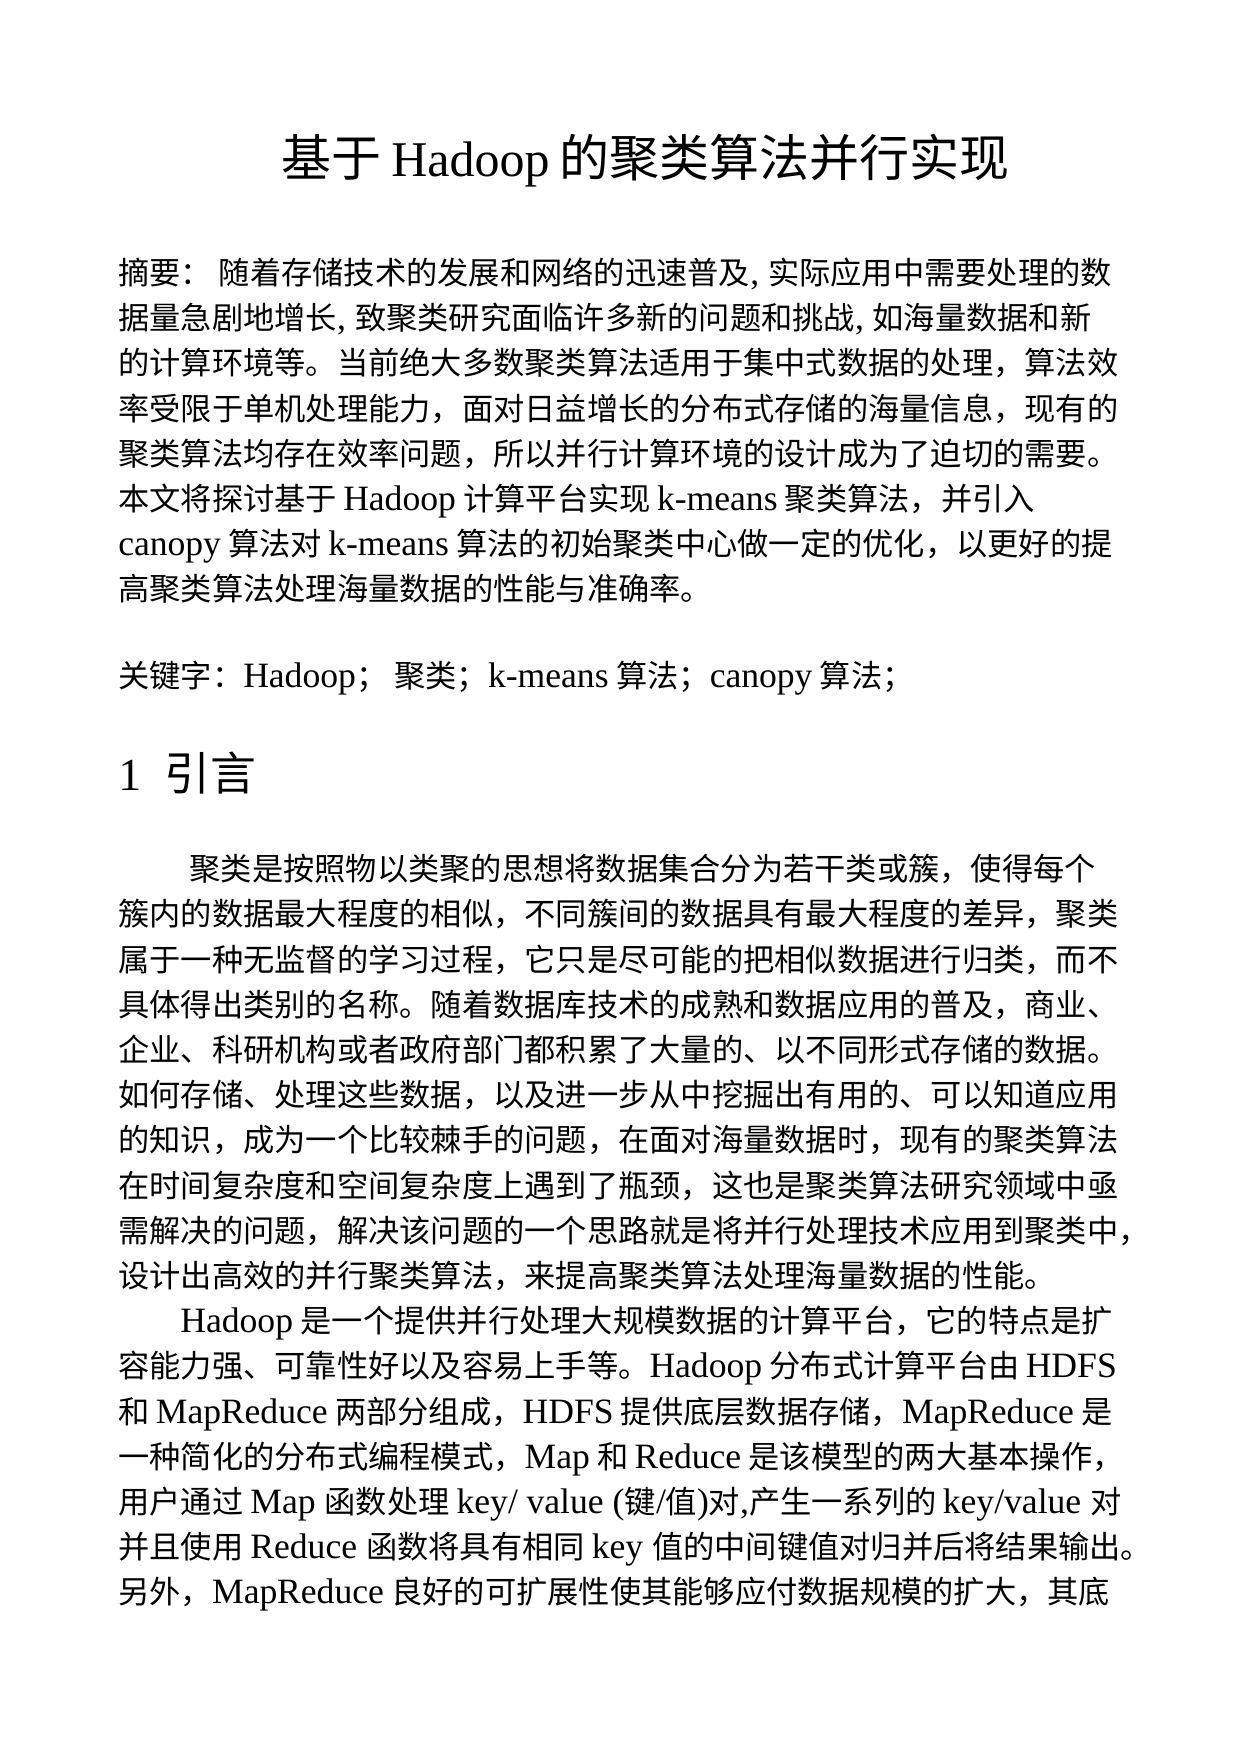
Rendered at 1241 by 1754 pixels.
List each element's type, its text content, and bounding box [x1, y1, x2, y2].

text 基于Hadoop的聚类算法并行实现 [118, 118, 1122, 191]
text Hadoop是一个提供并行处理大规模数据的计算平台，它的特点是扩容能力强、可靠性好以及容易上手等。Hadoop分布式计算平台由HDFS和MapReduce两部分组成，HDFS提供底层数据存储，MapReduce是一种简化的分布式编程模式，Map和Reduce是该模型的两大基本操作， [118, 1296, 1122, 1477]
text 关键字：Hadoop； 聚类；k-means算法；canopy算法； [118, 651, 1122, 696]
text 聚类是按照物以类聚的思想将数据集合分为若干类或簇，使得每个簇内的数据最大程度的相似，不同簇间的数据具有最大程度的差异，聚类属于一种无监督的学习过程，它只是尽可能的把相似数据进行归类，而不具体得出类别的名称。随着数据库技术的成熟和数据应用的普及，商业、企业、科研机构或者政府部门都积累了大量的、以不同形式存储的数据。如何存储、处理这些数据，以及进一步从中挖掘出有用的、可以知道应用的知识，成为一个比较棘手的问题，在面对海量数据时，现有的聚类算法在时间复杂度和空间复杂度上遇到了瓶颈，这也是聚类算法研究领域中亟需解决的问题，解决该问题的一个思路就是将并行处理技术应用到聚类中，设计出高效的并行聚类算法，来提高聚类算法处理海量数据的性能。 [118, 844, 1122, 1296]
text 摘要： 随着存储技术的发展和网络的迅速普及, 实际应用中需要处理的数据量急剧地增长, 致聚类研究面临许多新的问题和挑战, 如海量数据和新 的计算环境等。当前绝大多数聚类算法适用于集中式数据的处理，算法效率受限于单机处理能力，面对日益增长的分布式存储的海量信息，现有的聚类算法均存在效率问题，所以并行计算环境的设计成为了迫切的需要。本文将探讨基于Hadoop计算平台实现k-means聚类算法，并引入canopy算法对k-means算法的初始聚类中心做一定的优化，以更好的提高聚类算法处理海量数据的性能与准确率。 [118, 248, 1122, 610]
text 1 引言 [118, 737, 1122, 803]
text 用户通过 Map 函数处理 key/ value (键/值)对,产生一系列的key/value 对并且使用 Reduce 函数将具有相同 key 值的中间键值对归并后将结果输出。另外，MapReduce良好的可扩展性使其能够应付数据规模的扩大，其底层的分布式文件系统GFS的备份恢复机制以及Chubby的任务监控调度机制保证了程序的高可靠性。 [118, 1477, 1122, 1613]
